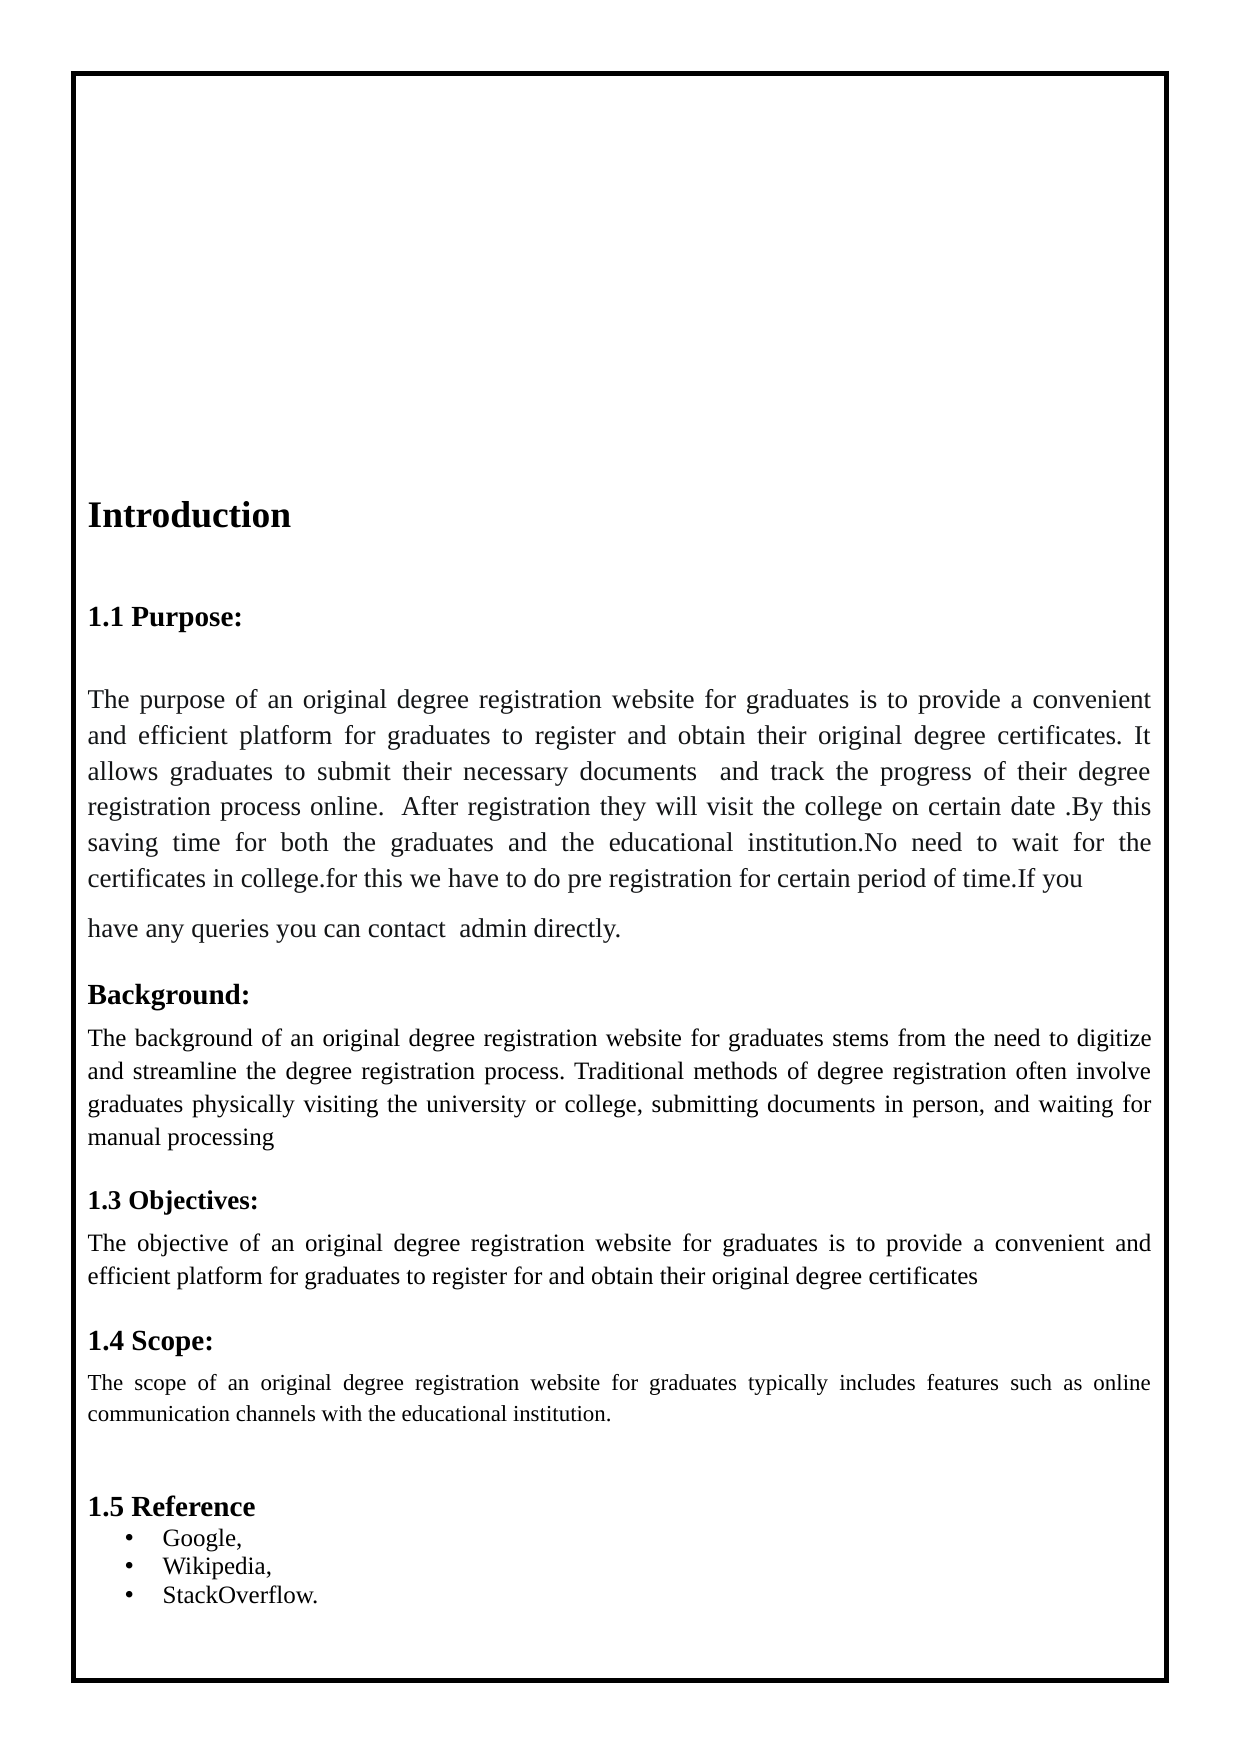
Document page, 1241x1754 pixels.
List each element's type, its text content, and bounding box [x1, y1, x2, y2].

list Google, [125, 1523, 1153, 1551]
list Wikipedia, [125, 1551, 1153, 1580]
subtitle 1.3 Objectives: [87, 1184, 1153, 1216]
text The purpose of an original degree registration website for graduates is to provide a convenient and efficient platform for graduates to register and obtain their original degree certificates. It allows graduates to submit their necessary documents and track the progress of their degree registration process online. After registration they will visit the college on certain date .By this saving time for both the graduates and the educational institution.No need to wait for the certificates in college.for this we have to do pre registration for certain period of time.If you [87, 683, 1153, 893]
subtitle 1.4 Scope: [87, 1323, 1153, 1357]
text have any queries you can contact admin directly. [87, 912, 1153, 943]
text 1.1 Purpose: [87, 599, 1153, 633]
subtitle Background: [87, 977, 1153, 1011]
text 1.5 Reference [87, 1489, 1153, 1523]
text The background of an original degree registration website for graduates stems from the need to digitize and streamline the degree registration process. Traditional methods of degree registration often involve graduates physically visiting the university or college, submitting documents in person, and waiting for manual processing [87, 1023, 1153, 1151]
text The scope of an original degree registration website for graduates typically includes features such as online communication channels with the educational institution. [87, 1369, 1153, 1426]
list StackOverflow. [125, 1580, 1153, 1609]
text Introduction [87, 492, 1153, 535]
text The objective of an original degree registration website for graduates is to provide a convenient and efficient platform for graduates to register for and obtain their original degree certificates [87, 1228, 1153, 1290]
